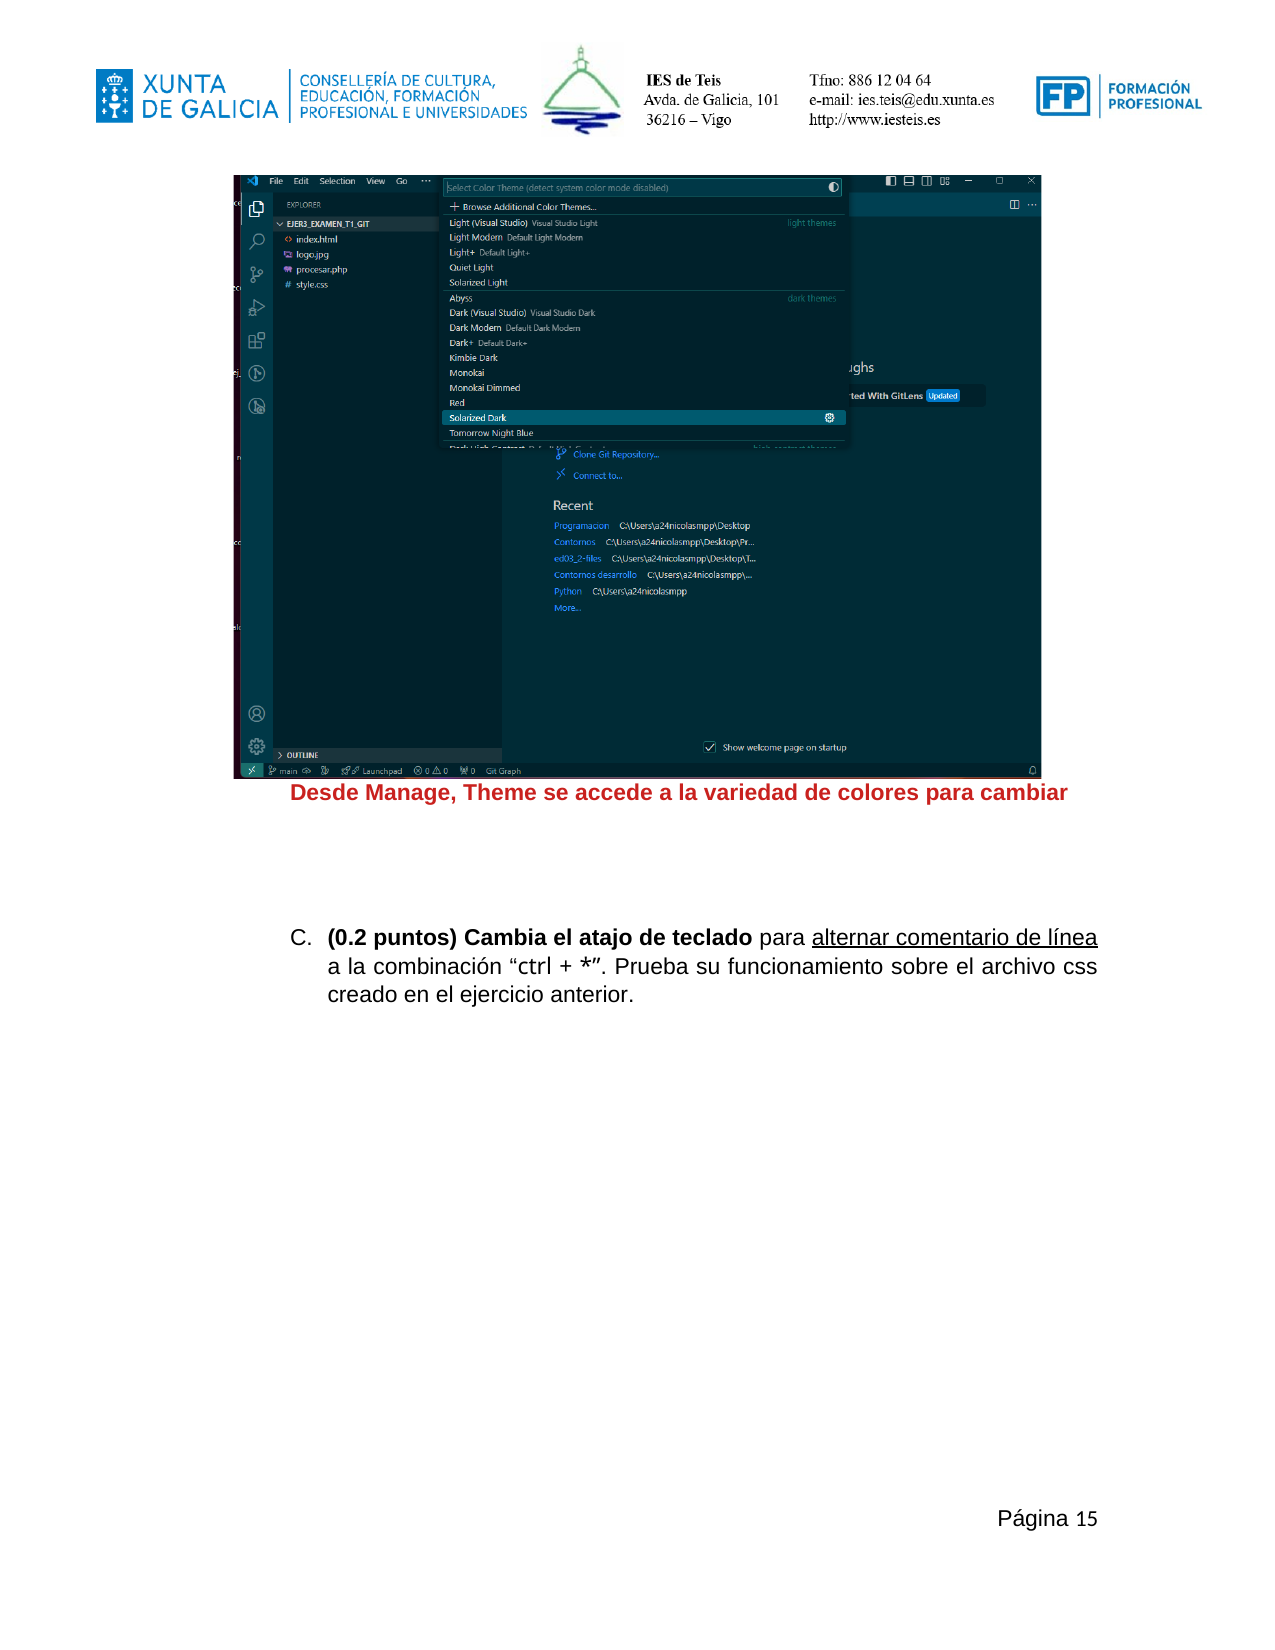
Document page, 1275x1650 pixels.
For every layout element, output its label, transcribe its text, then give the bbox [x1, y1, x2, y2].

list (0.2 puntos) Cambia el atajo de teclado para alternar comentario de línea a la combinación “ctrl + *”. Prueba su funcionamiento sobre el archivo css creado en el ejercicio anterior. [290, 923, 1098, 1007]
picture [704, 742, 715, 752]
picture [233, 175, 1042, 779]
picture [255, 401, 265, 413]
text Desde Manage, Theme se accede a la variedad de colores para cambiar [290, 176, 1098, 805]
picture [255, 369, 261, 378]
picture [86, 35, 1215, 144]
